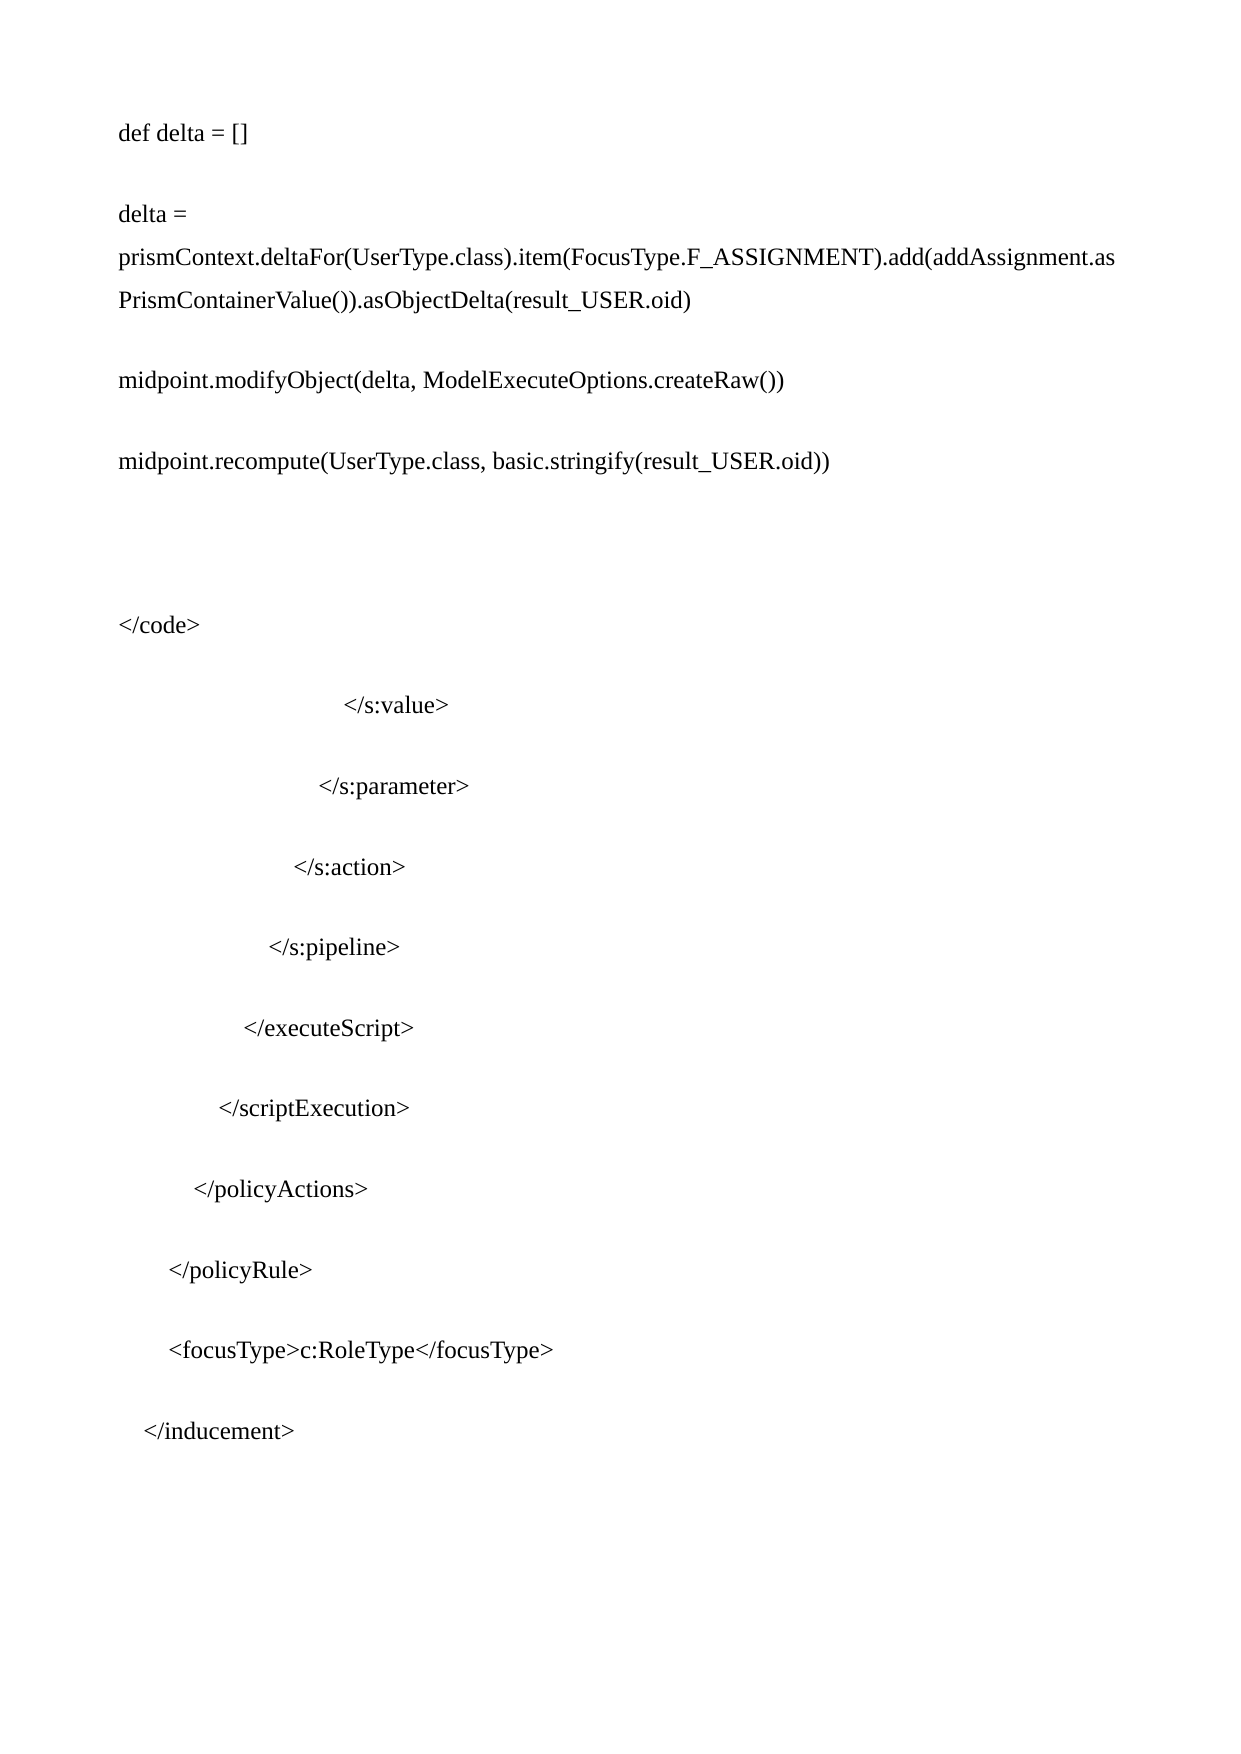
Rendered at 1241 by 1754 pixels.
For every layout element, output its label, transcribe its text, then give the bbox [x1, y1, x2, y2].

text def delta = [] [118, 118, 1122, 147]
text </s:action> [118, 852, 1122, 880]
text </policyActions> [118, 1174, 1122, 1203]
text </code> [118, 610, 1122, 638]
text </scriptExecution> [118, 1093, 1122, 1122]
text </s:pipeline> [118, 932, 1122, 961]
text </inducement> [118, 1416, 1122, 1445]
text delta = prismContext.deltaFor(UserType.class).item(FocusType.F_ASSIGNMENT).add(addAssignment.asPrismContainerValue()).asObjectDelta(result_USER.oid) [118, 199, 1122, 314]
text </s:parameter> [118, 771, 1122, 800]
text </s:value> [118, 690, 1122, 719]
text midpoint.modifyObject(delta, ModelExecuteOptions.createRaw()) [118, 366, 1122, 394]
text </executeScript> [118, 1013, 1122, 1042]
text </policyRule> [118, 1255, 1122, 1283]
text midpoint.recompute(UserType.class, basic.stringify(result_USER.oid)) [118, 446, 1122, 475]
text <focusType>c:RoleType</focusType> [118, 1335, 1122, 1364]
